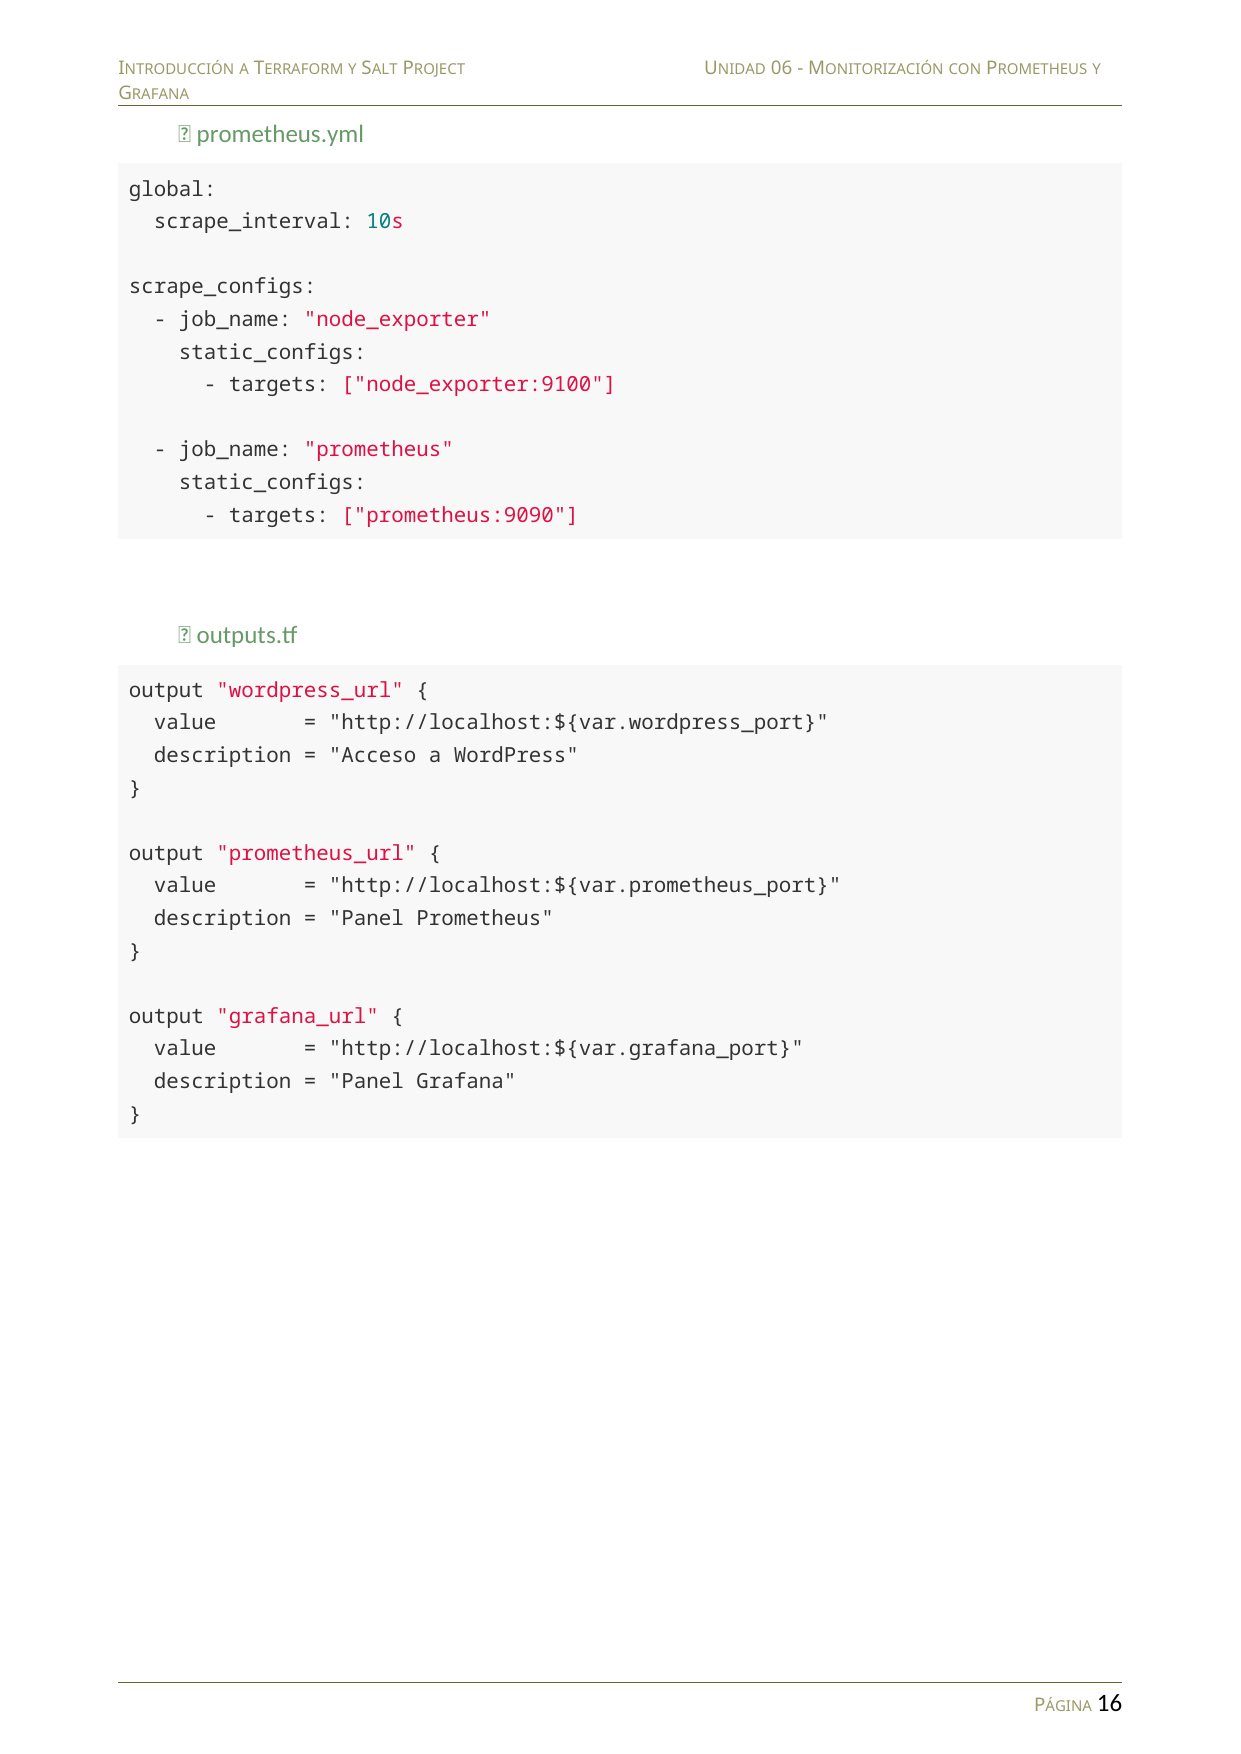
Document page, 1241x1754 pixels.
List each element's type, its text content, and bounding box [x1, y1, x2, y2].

subtitle 📄 prometheus.yml [178, 118, 1122, 148]
table_header output "wordpress_url" { value = "http://localhost:${var.wordpress_port}" description = "Acceso a WordPress" } output "prometheus_url" { value = "http://localhost:${var.prometheus_port}" description = "Panel Prometheus" } output "grafana_url" { value = "http://localhost:${var.grafana_port}" description = "Panel Grafana" } [118, 665, 1122, 1138]
table_header global: scrape_interval: 10s scrape_configs: - job_name: "node_exporter" static_configs: - targets: ["node_exporter:9100"] - job_name: "prometheus" static_configs: - targets: ["prometheus:9090"] [118, 163, 1122, 539]
subtitle 📄 outputs.tf [178, 619, 1122, 650]
